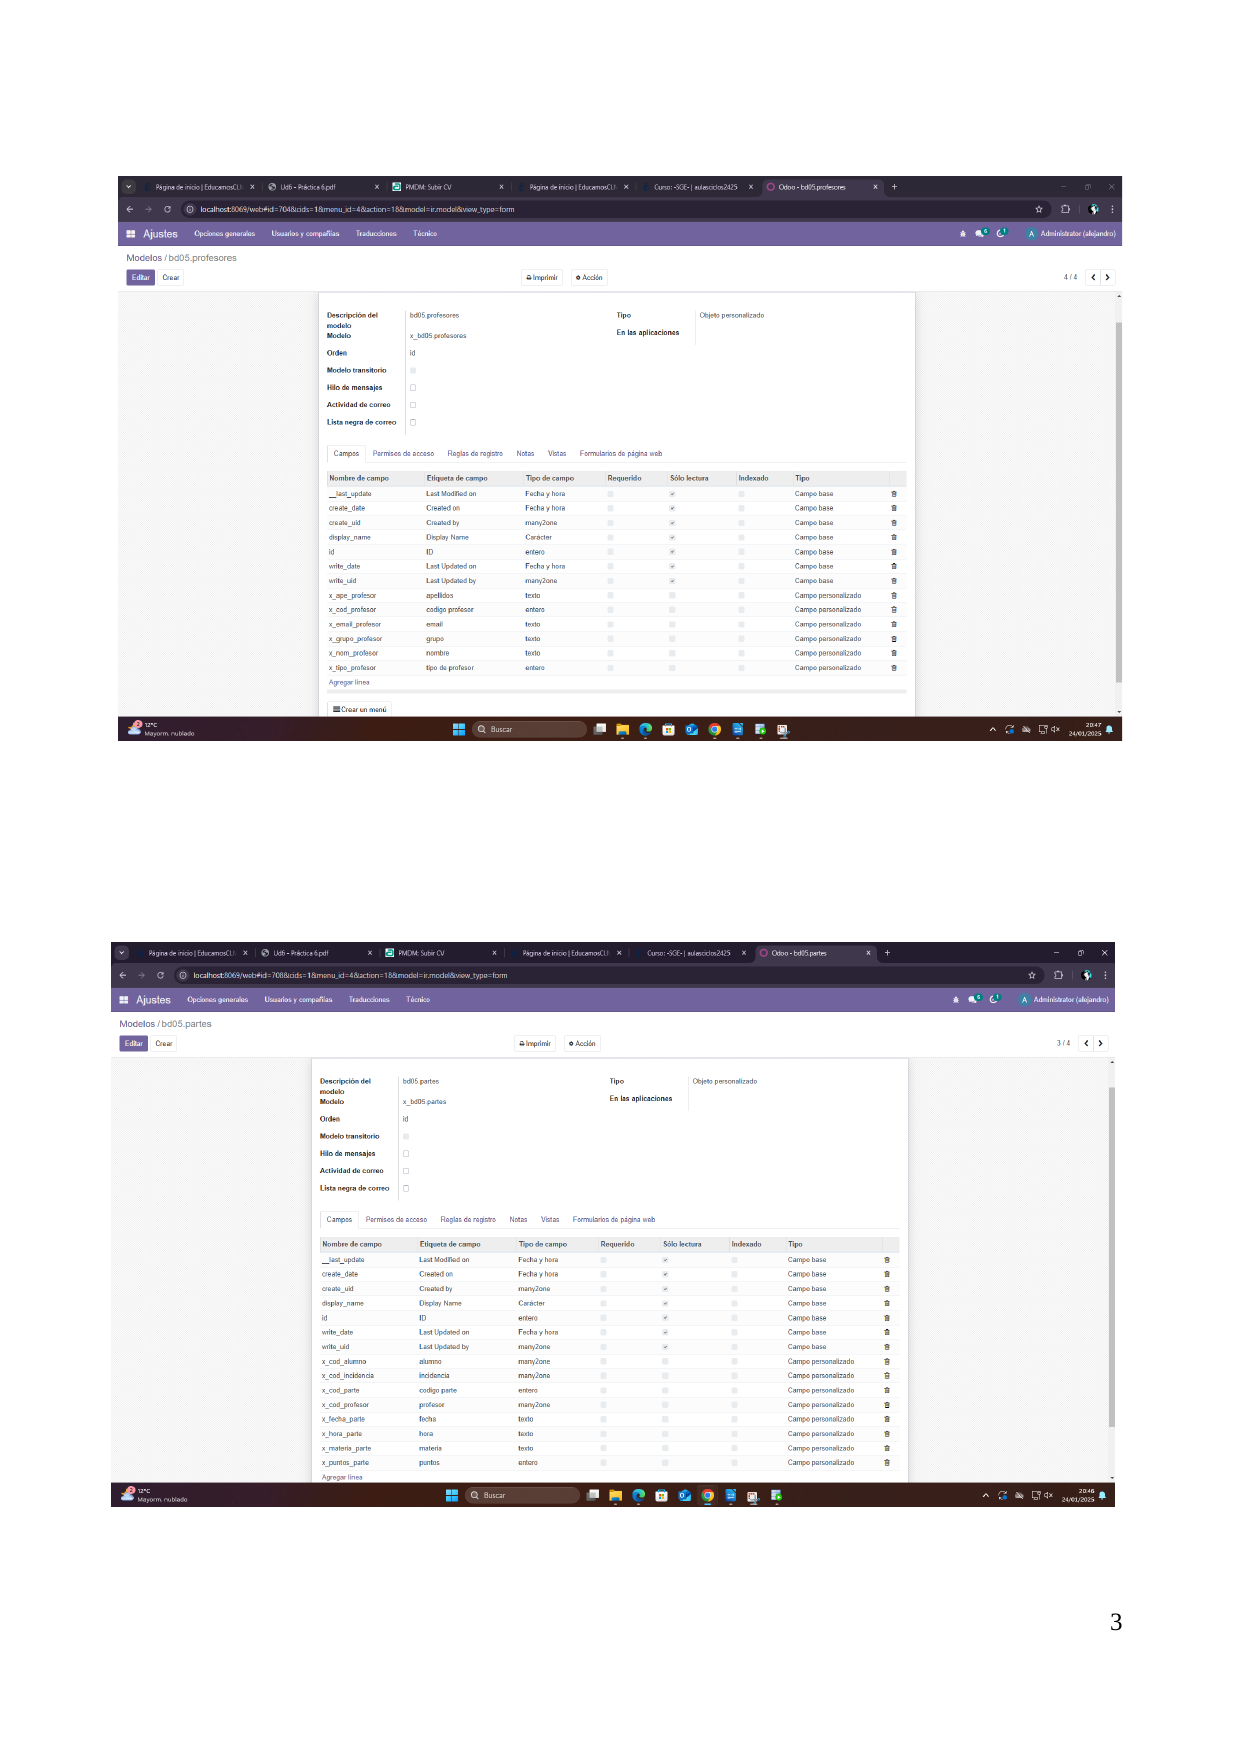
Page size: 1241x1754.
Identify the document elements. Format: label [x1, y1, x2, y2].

picture [111, 942, 1115, 1507]
picture [118, 176, 1123, 741]
